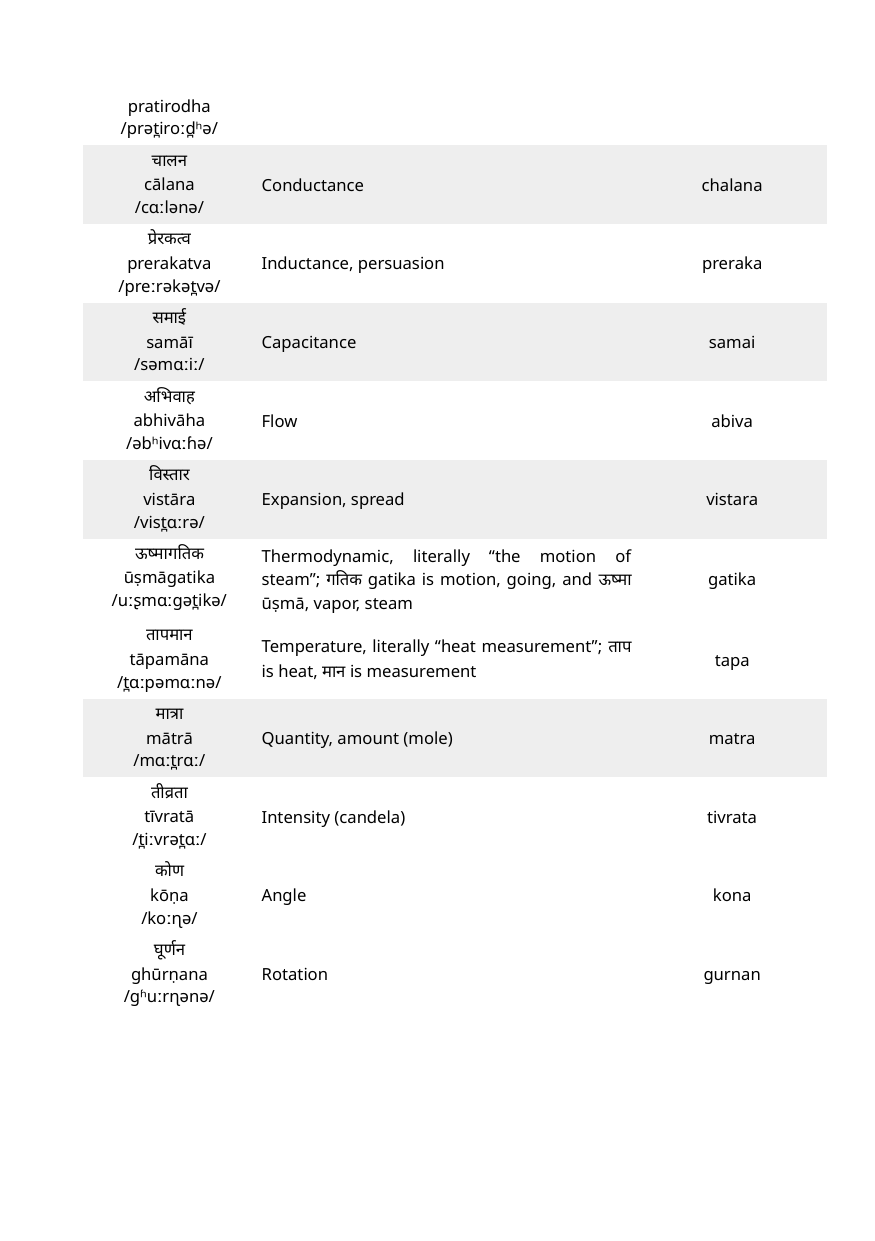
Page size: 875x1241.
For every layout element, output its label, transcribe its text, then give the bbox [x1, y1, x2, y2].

table_cell vistara [637, 460, 827, 539]
table_cell Intensity (candela) [256, 778, 637, 856]
table_cell pratirodha /prət̪iroːd̪ʰə/ [83, 89, 256, 145]
table_cell तीव्रता tīvratā /t̪iːvrət̪ɑː/ [83, 778, 256, 856]
table_cell समाई samāī /səmɑːiː/ [83, 303, 256, 381]
table_cell Temperature, literally “heat measurement”; ताप is heat, मान is measurement [256, 620, 637, 699]
table_cell [256, 89, 637, 145]
table_cell chalana [637, 145, 827, 224]
table_cell tivrata [637, 778, 827, 856]
table_cell abiva [637, 381, 827, 460]
table_cell विस्तार vistāra /vist̪ɑːrə/ [83, 460, 256, 539]
table_cell tapa [637, 620, 827, 699]
table_cell कोण kōṇa /koːɳə/ [83, 856, 256, 935]
table_cell gurnan [637, 935, 827, 1013]
table_cell Rotation [256, 935, 637, 1013]
table_cell Flow [256, 381, 637, 460]
table_cell अभिवाह abhivāha /əbʰivɑːɦə/ [83, 381, 256, 460]
table_cell घूर्णन ghūrṇana /ɡʱuːrɳənə/ [83, 935, 256, 1013]
table_cell kona [637, 856, 827, 935]
table_cell gatika [637, 539, 827, 620]
table_cell Expansion, spread [256, 460, 637, 539]
table_cell मात्रा mātrā /mɑːt̪rɑː/ [83, 699, 256, 777]
table_cell preraka [637, 224, 827, 303]
table_cell तापमान tāpamāna /t̪ɑːpəmɑːnə/ [83, 620, 256, 699]
table_cell Quantity, amount (mole) [256, 699, 637, 777]
table_cell चालन cālana /cɑːlənə/ [83, 145, 256, 224]
table_cell प्रेरकत्व prerakatva /preːrəkət̪və/ [83, 224, 256, 303]
table_cell samai [637, 303, 827, 381]
table_cell Capacitance [256, 303, 637, 381]
table_cell Conductance [256, 145, 637, 224]
table_cell ऊष्मागतिक ūṣmāgatika /uːʂmɑːɡət̪ikə/ [83, 539, 256, 620]
table_cell Inductance, persuasion [256, 224, 637, 303]
table_cell matra [637, 699, 827, 777]
table_cell Angle [256, 856, 637, 935]
table_cell Thermodynamic, literally “the motion of steam”; गतिक gatika is motion, going, and ऊष्मा ūṣmā, vapor, steam [256, 539, 637, 620]
table_cell [637, 89, 827, 145]
